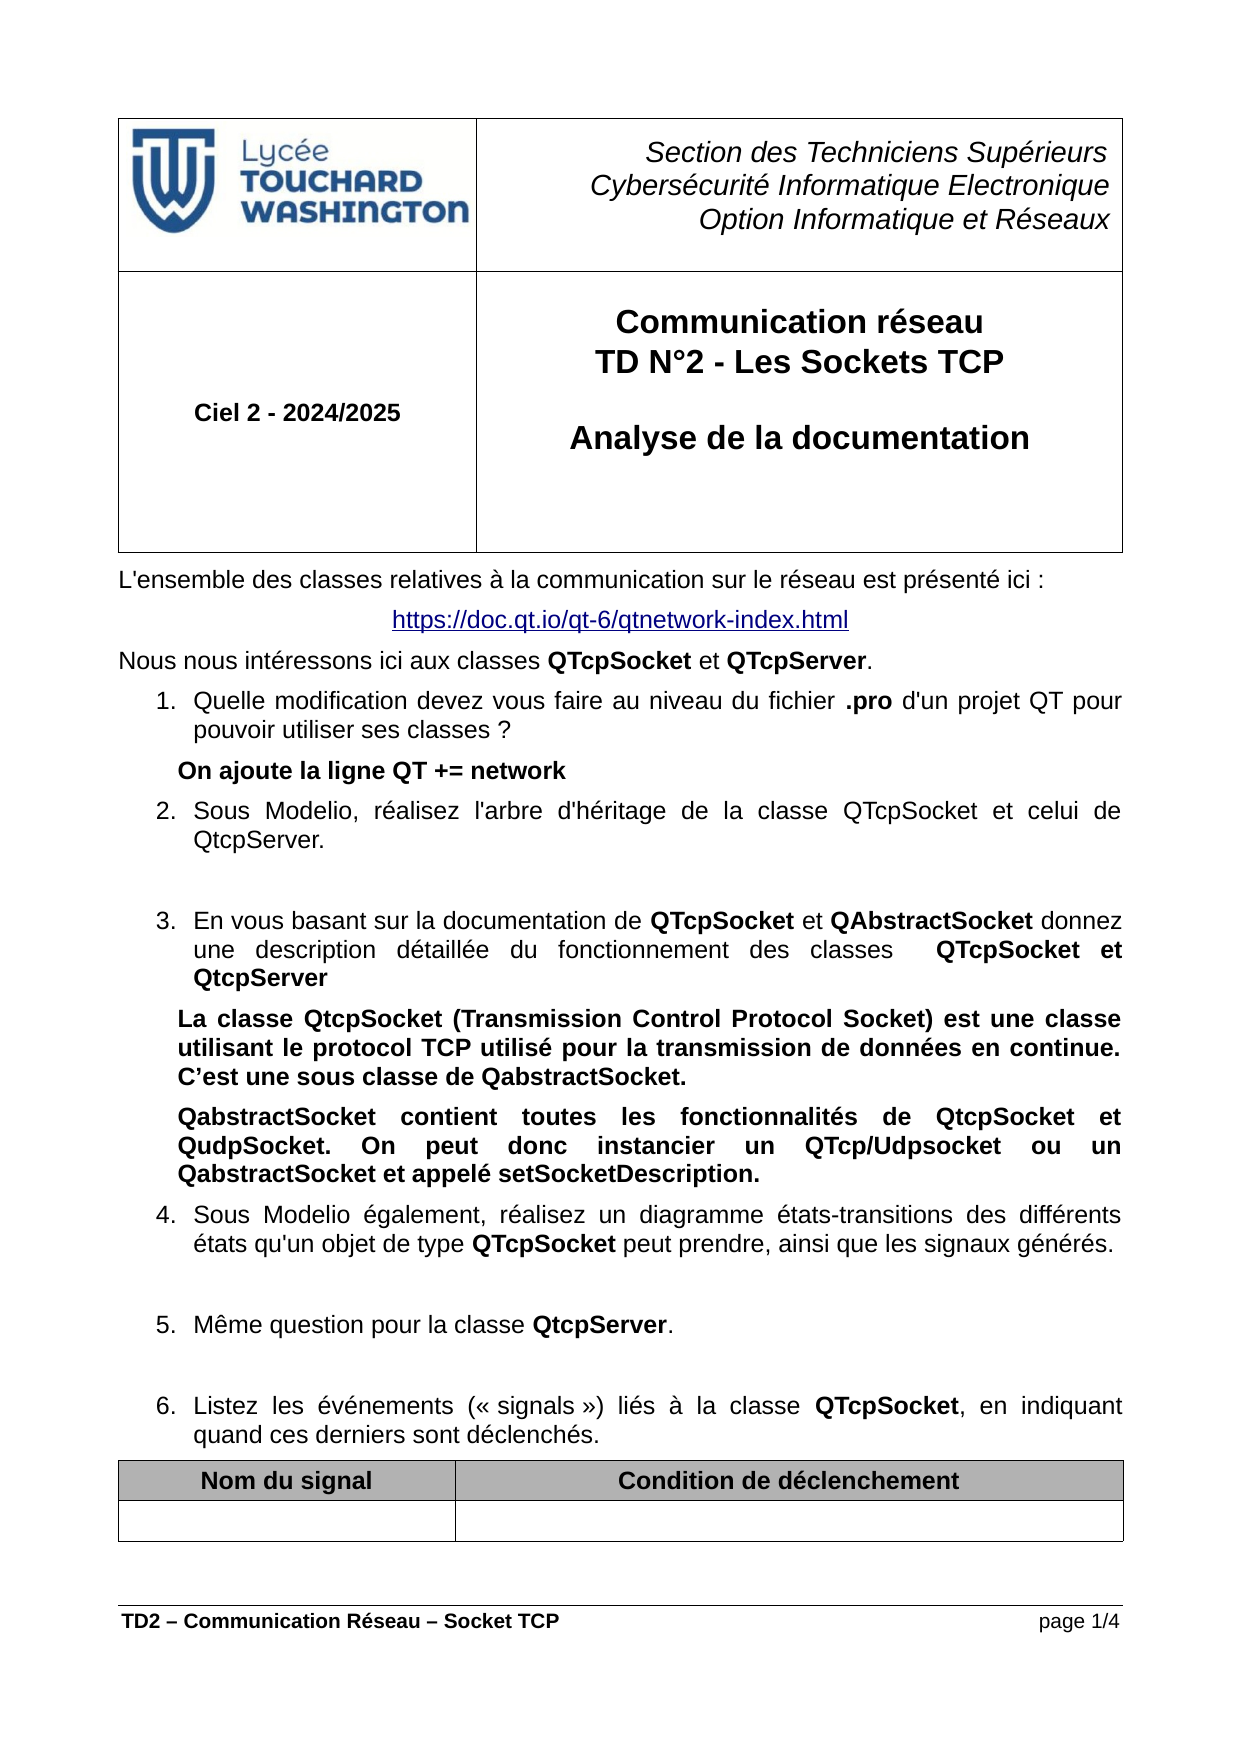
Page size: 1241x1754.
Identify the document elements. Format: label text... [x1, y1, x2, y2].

table_header [477, 119, 1122, 271]
text https://doc.qt.io/qt-6/qtnetwork-index.html [118, 605, 1123, 634]
list Sous Modelio, réalisez l'arbre d'héritage de la classe QTcpSocket et celui de QtcpServer. [156, 796, 1123, 854]
text Nous nous intéressons ici aux classes QTcpSocket et QTcpServer. [118, 646, 1123, 674]
table_cell Communication réseau TD N°2 - Les Sockets TCP Analyse de la documentation [477, 272, 1122, 552]
list Sous Modelio également, réalisez un diagramme états-transitions des différents états qu'un objet de type QTcpSocket peut prendre, ainsi que les signaux générés. [156, 1200, 1123, 1257]
table_header Condition de déclenchement [456, 1461, 1123, 1500]
text On ajoute la ligne QT += network [177, 756, 1123, 784]
text La classe QtcpSocket (Transmission Control Protocol Socket) est une classe utilisant le protocol TCP utilisé pour la transmission de données en continue. C’est une sous classe de QabstractSocket. [177, 1004, 1123, 1090]
list Même question pour la classe QtcpServer. [156, 1310, 1123, 1338]
table_cell Ciel 2 - 2024/2025 [119, 272, 476, 552]
picture [126, 121, 476, 237]
text QabstractSocket contient toutes les fonctionnalités de QtcpSocket et QudpSocket. On peut donc instancier un QTcp/Udpsocket ou un QabstractSocket et appelé setSocketDescription. [177, 1102, 1123, 1188]
table_header Nom du signal [119, 1461, 455, 1500]
table_cell [119, 1501, 455, 1541]
table_cell [456, 1501, 1123, 1541]
list En vous basant sur la documentation de QTcpSocket et QAbstractSocket donnez une description détaillée du fonctionnement des classes QTcpSocket et QtcpServer [156, 906, 1123, 992]
list Quelle modification devez vous faire au niveau du fichier .pro d'un projet QT pour pouvoir utiliser ses classes ? [156, 686, 1123, 744]
list Listez les événements (« signals ») liés à la classe QTcpSocket, en indiquant quand ces derniers sont déclenchés. [156, 1391, 1123, 1448]
text L'ensemble des classes relatives à la communication sur le réseau est présenté ici : [118, 565, 1123, 593]
table_header [119, 119, 476, 271]
